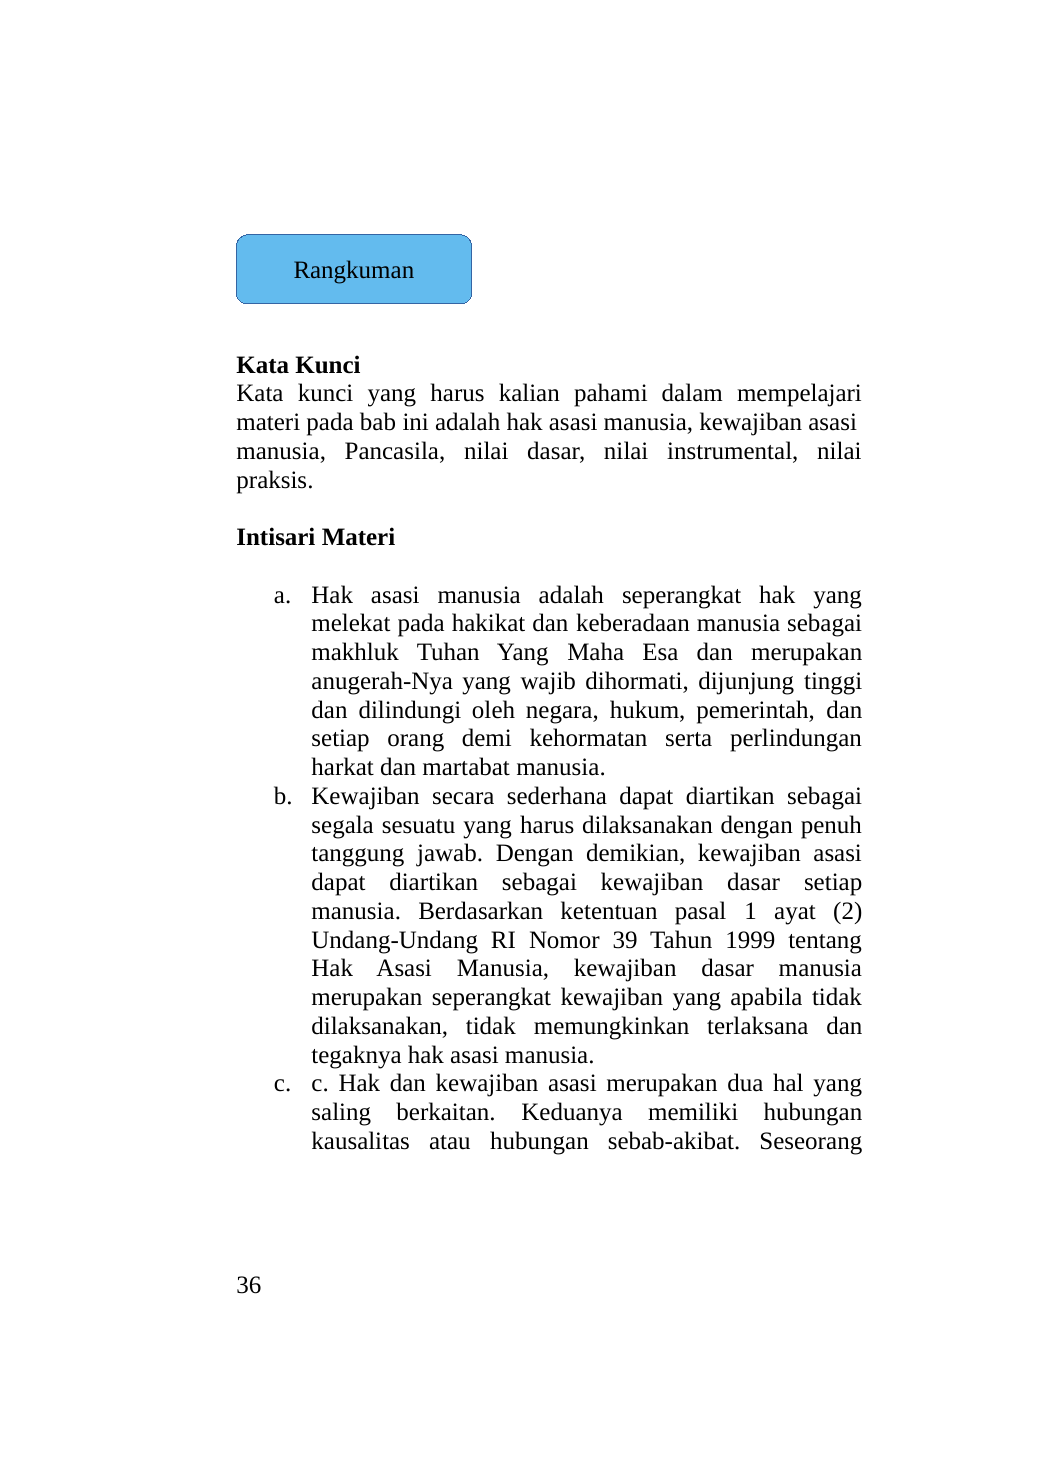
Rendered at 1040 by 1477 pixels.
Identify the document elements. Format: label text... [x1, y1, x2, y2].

list c. Hak dan kewajiban asasi merupakan dua hal yang saling berkaitan. Keduanya memiliki hubungan kausalitas atau hubungan sebab-akibat. Seseorang [274, 1068, 862, 1155]
list Kewajiban secara sederhana dapat diartikan sebagai segala sesuatu yang harus dilaksanakan dengan penuh tanggung jawab. Dengan demikian, kewajiban asasi dapat diartikan sebagai kewajiban dasar setiap manusia. Berdasarkan ketentuan pasal 1 ayat (2) Undang-Undang RI Nomor 39 Tahun 1999 tentang Hak Asasi Manusia, kewajiban dasar manusia merupakan seperangkat kewajiban yang apabila tidak dilaksanakan, tidak memungkinkan terlaksana dan tegaknya hak asasi manusia. [274, 781, 862, 1068]
list Hak asasi manusia adalah seperangkat hak yang melekat pada hakikat dan keberadaan manusia sebagai makhluk Tuhan Yang Maha Esa dan merupakan anugerah-Nya yang wajib dihormati, dijunjung tinggi dan dilindungi oleh negara, hukum, pemerintah, dan setiap orang demi kehormatan serta perlindungan harkat dan martabat manusia. [274, 580, 862, 781]
text Kata kunci yang harus kalian pahami dalam mempelajari materi pada bab ini adalah hak asasi manusia, kewajiban asasi [236, 378, 862, 436]
text Kata Kunci [236, 350, 862, 378]
text Intisari Materi [236, 522, 862, 551]
text manusia, Pancasila, nilai dasar, nilai instrumental, nilai praksis. [236, 436, 862, 493]
